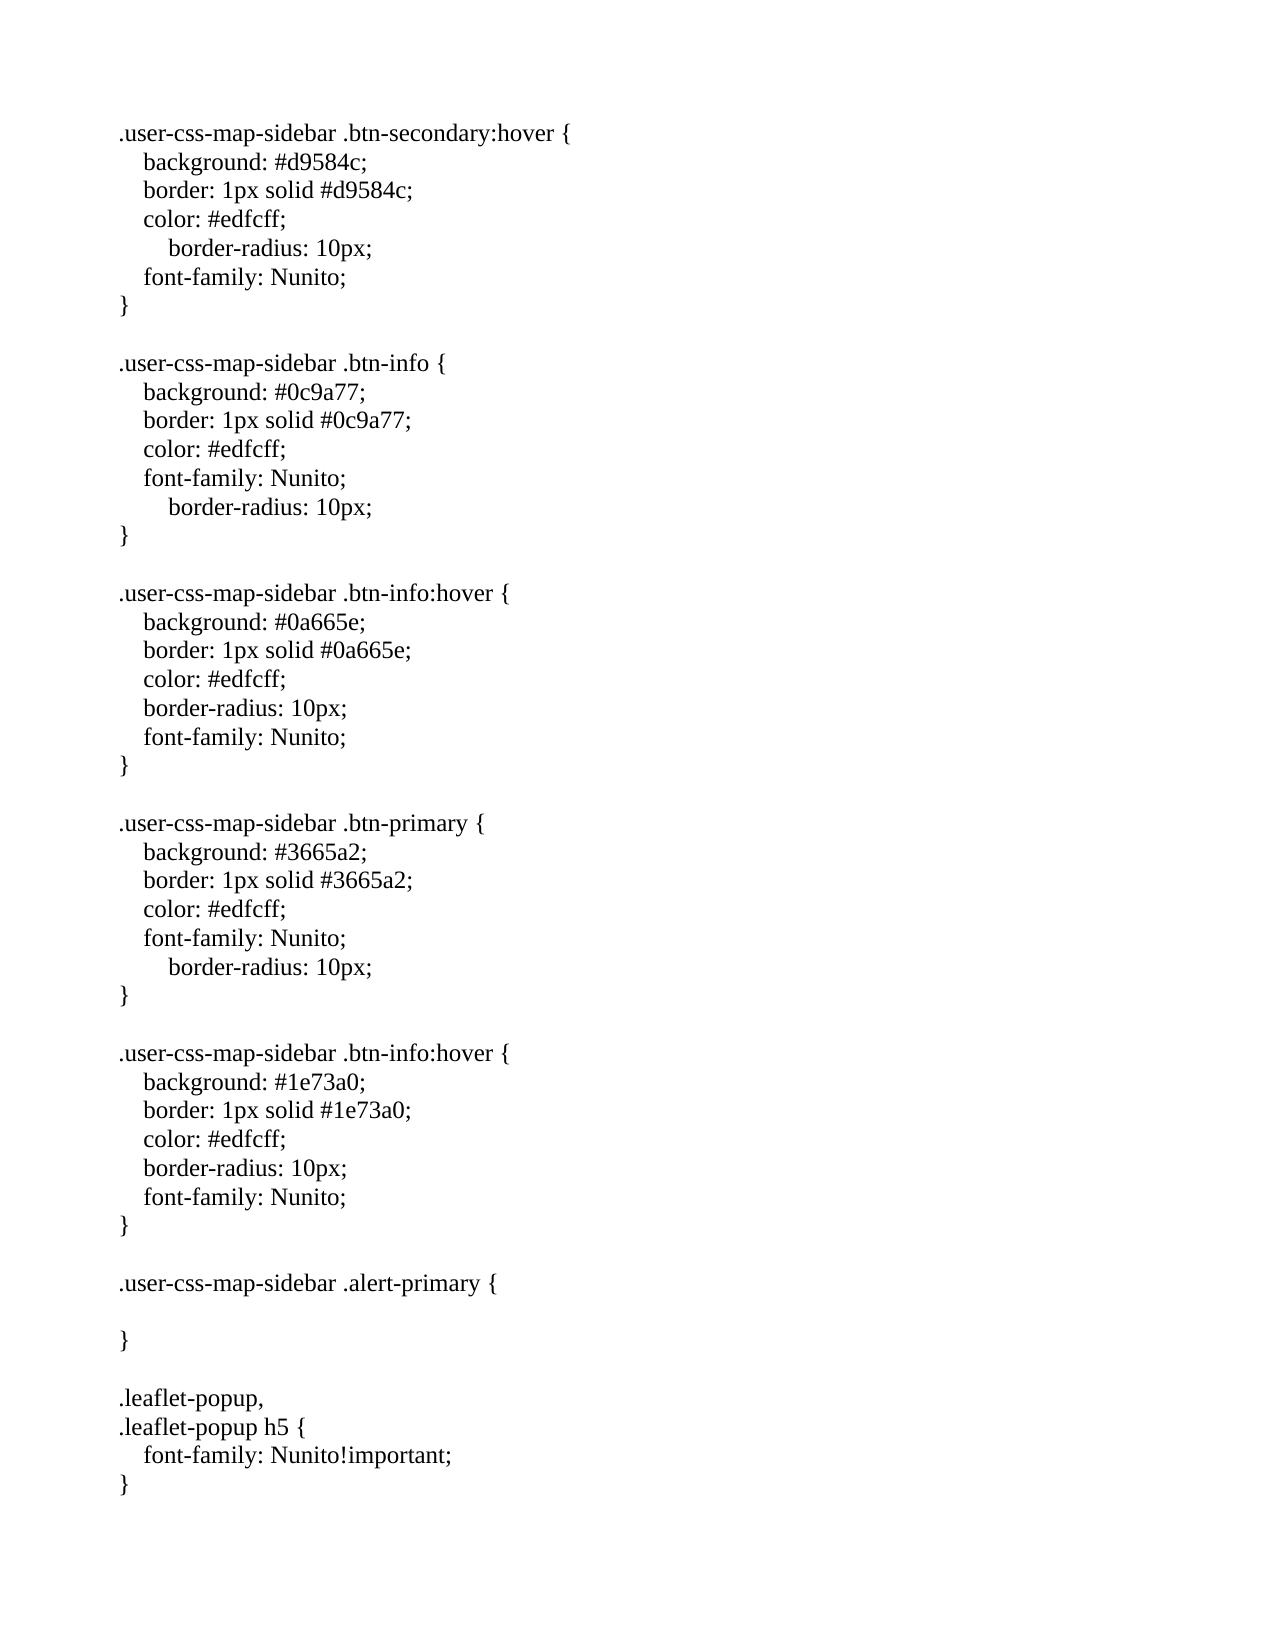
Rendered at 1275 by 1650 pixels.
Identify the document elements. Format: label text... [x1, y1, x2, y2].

text .user-css-map-sidebar .btn-primary { [118, 808, 1157, 837]
text } [118, 1469, 1157, 1498]
text color: #edfcff; [118, 894, 1157, 923]
text background: #0a665e; [118, 607, 1157, 636]
text background: #1e73a0; [118, 1067, 1157, 1096]
text .user-css-map-sidebar .btn-info:hover { [118, 1038, 1157, 1067]
text background: #0c9a77; [118, 377, 1157, 406]
text border: 1px solid #0a665e; [118, 636, 1157, 664]
text } [118, 521, 1157, 549]
text } [118, 751, 1157, 779]
text } [118, 981, 1157, 1009]
text font-family: Nunito; [118, 722, 1157, 751]
text font-family: Nunito; [118, 463, 1157, 492]
text .user-css-map-sidebar .btn-info { [118, 348, 1157, 377]
text .user-css-map-sidebar .btn-info:hover { [118, 578, 1157, 607]
text .user-css-map-sidebar .btn-secondary:hover { [118, 118, 1157, 147]
text border-radius: 10px; [118, 233, 1157, 262]
text color: #edfcff; [118, 1124, 1157, 1153]
text .leaflet-popup h5 { [118, 1412, 1157, 1441]
text border: 1px solid #d9584c; [118, 176, 1157, 204]
text } [118, 1211, 1157, 1239]
text font-family: Nunito; [118, 1182, 1157, 1211]
text color: #edfcff; [118, 434, 1157, 463]
text } [118, 1326, 1157, 1354]
text border-radius: 10px; [118, 492, 1157, 521]
text border: 1px solid #3665a2; [118, 866, 1157, 894]
text font-family: Nunito; [118, 262, 1157, 291]
text .leaflet-popup, [118, 1383, 1157, 1412]
text color: #edfcff; [118, 664, 1157, 693]
text color: #edfcff; [118, 204, 1157, 233]
text border-radius: 10px; [118, 693, 1157, 722]
text .user-css-map-sidebar .alert-primary { [118, 1268, 1157, 1297]
text border-radius: 10px; [118, 952, 1157, 981]
text border: 1px solid #0c9a77; [118, 406, 1157, 434]
text } [118, 291, 1157, 319]
text font-family: Nunito!important; [118, 1441, 1157, 1469]
text border: 1px solid #1e73a0; [118, 1096, 1157, 1124]
text background: #d9584c; [118, 147, 1157, 176]
text border-radius: 10px; [118, 1153, 1157, 1182]
text font-family: Nunito; [118, 923, 1157, 952]
text background: #3665a2; [118, 837, 1157, 866]
